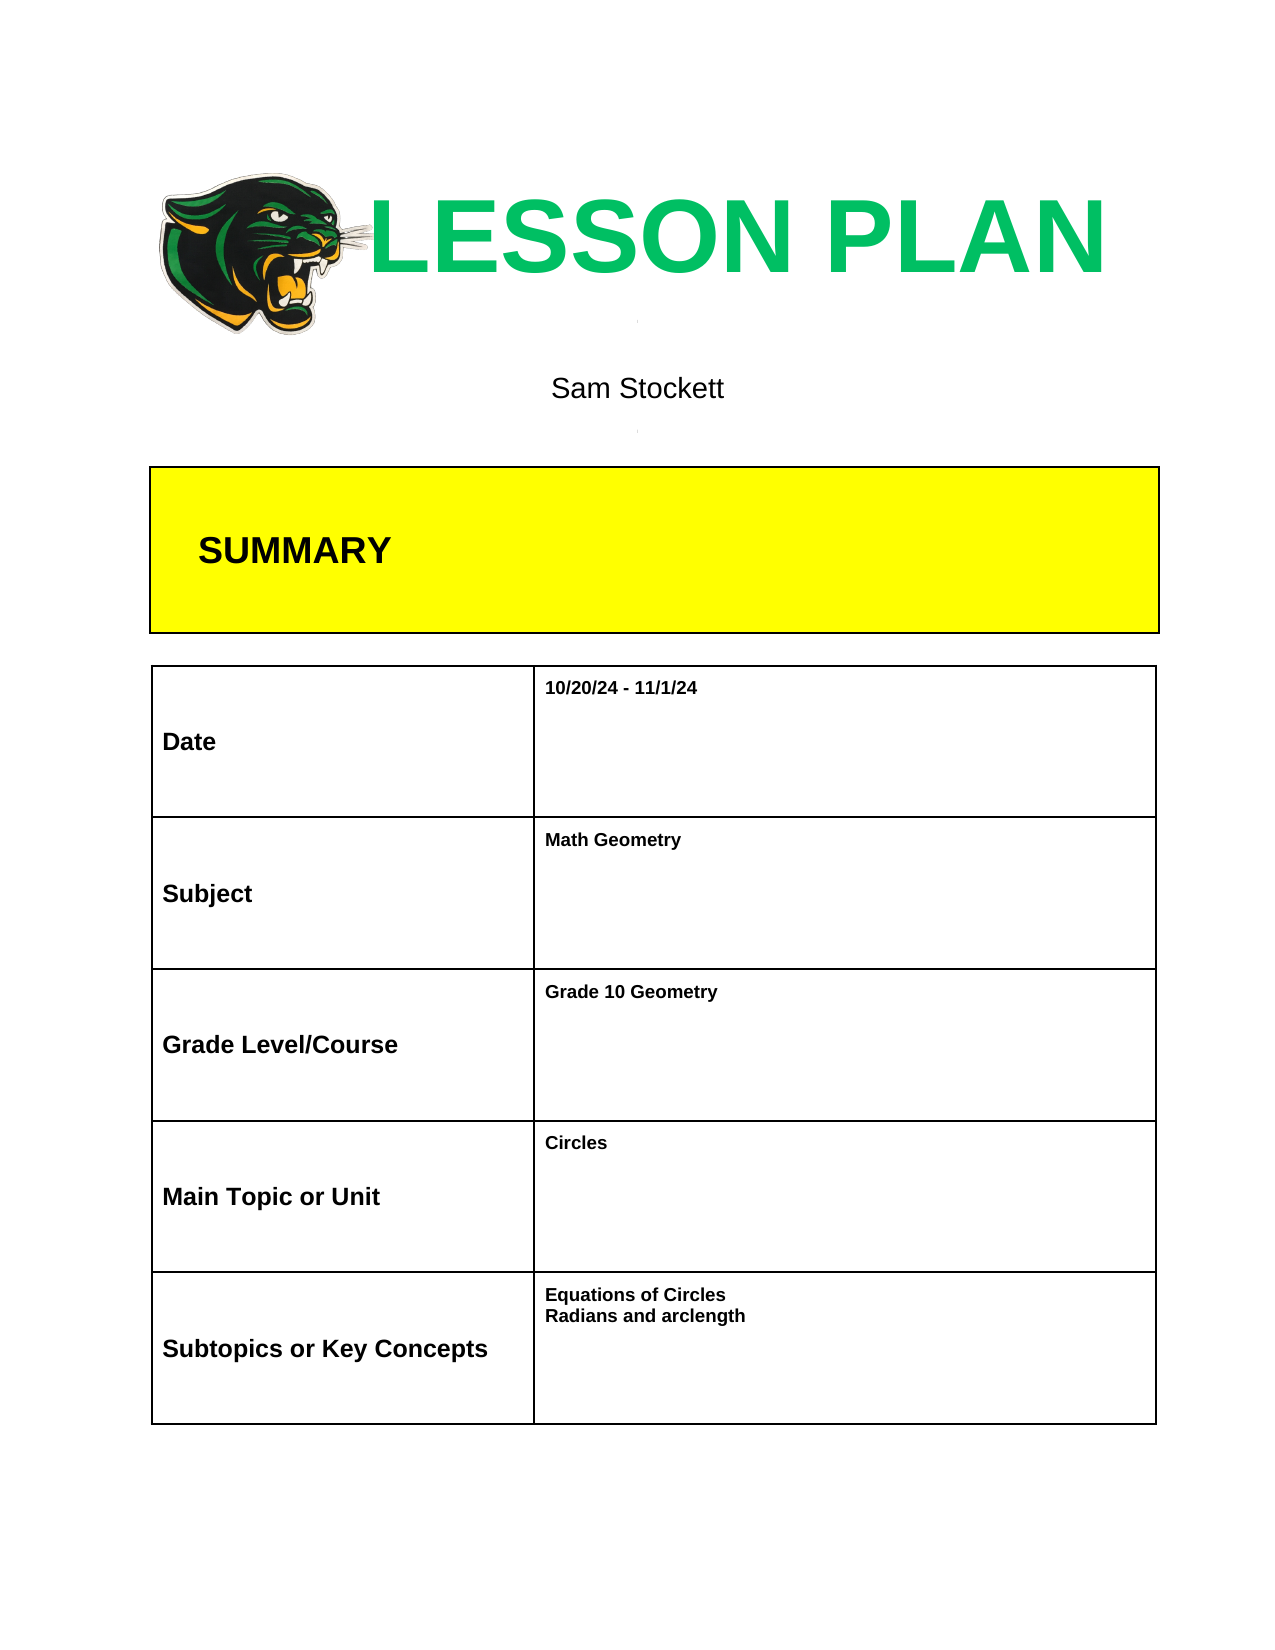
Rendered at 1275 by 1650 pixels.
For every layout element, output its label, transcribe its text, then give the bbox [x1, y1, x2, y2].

text Sam Stockett [150, 371, 1125, 405]
table_header 10/20/24 - 11/1/24 [535, 667, 1155, 816]
table_cell Subject [153, 818, 533, 968]
picture [150, 295, 381, 342]
table_cell Grade Level/Course [153, 970, 533, 1119]
table_cell Circles [535, 1122, 1155, 1271]
text LESSON PLAN [150, 175, 1125, 295]
table_header Date [153, 667, 533, 816]
table_cell Main Topic or Unit [153, 1122, 533, 1271]
table_cell Subtopics or Key Concepts [153, 1273, 533, 1423]
table_cell Equations of Circles Radians and arclength [535, 1273, 1155, 1423]
table_cell Grade 10 Geometry [535, 970, 1155, 1119]
picture [150, 168, 381, 175]
table_cell Math Geometry [535, 818, 1155, 968]
table_header SUMMARY [151, 468, 1158, 632]
